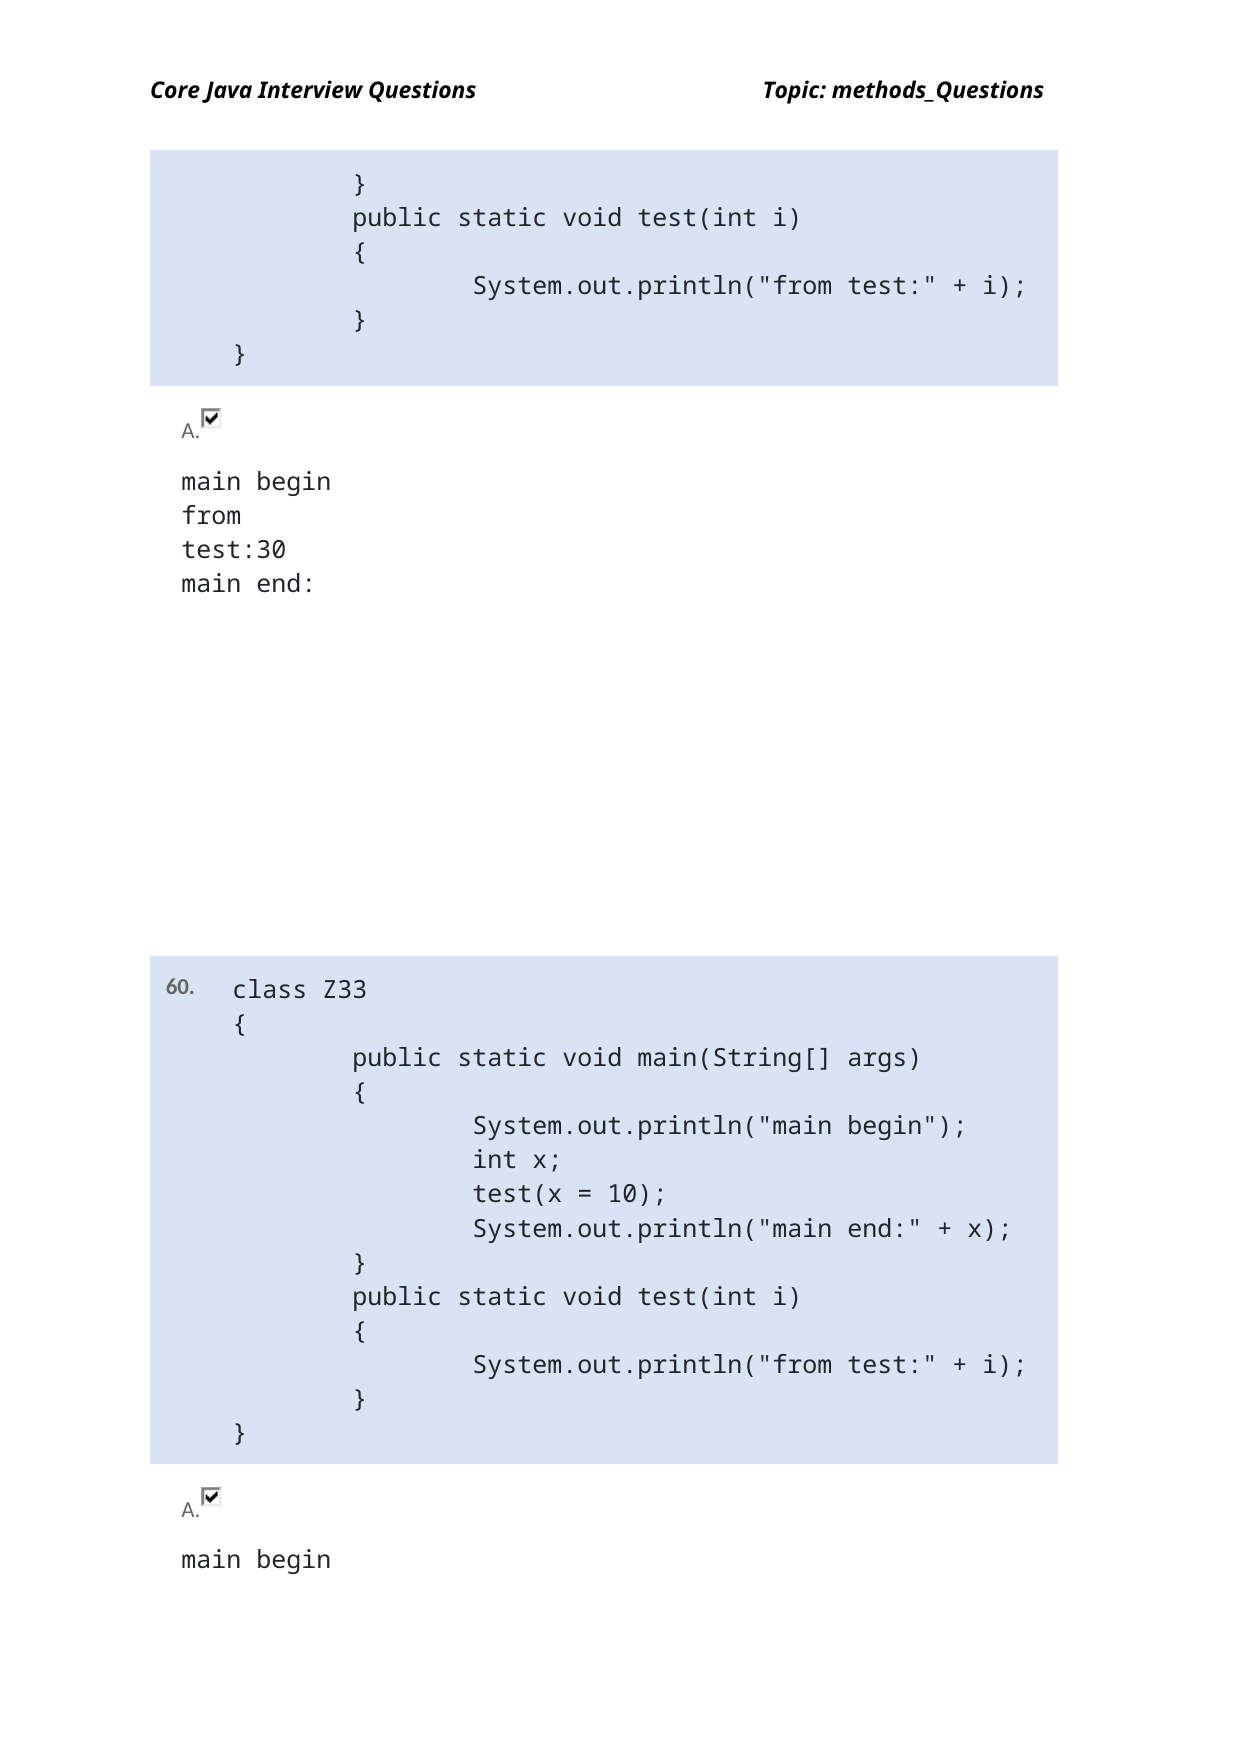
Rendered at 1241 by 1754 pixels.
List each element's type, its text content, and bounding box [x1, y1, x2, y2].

table_cell [150, 1464, 1090, 1592]
table_header [1058, 150, 1090, 386]
table_header [181, 838, 319, 940]
table_cell class Z33 { public static void main(String[] args) { System.out.println("main begin"); int x; test(x = 10); System.out.println("main end:" + x); } public static void test(int i) { System.out.println("from test:" + i); } } [216, 956, 1058, 1464]
table_cell 60. [150, 956, 216, 1464]
table_cell [1058, 956, 1090, 1464]
table_header [150, 150, 216, 386]
table_header A. main begin [181, 1480, 346, 1576]
table_cell [150, 386, 1090, 956]
table_header } public static void test(int i) { System.out.println("from test:" + i); } } [216, 150, 1058, 386]
table_header [181, 736, 442, 838]
table_header A. main begin from test:30 main end: [181, 401, 346, 736]
